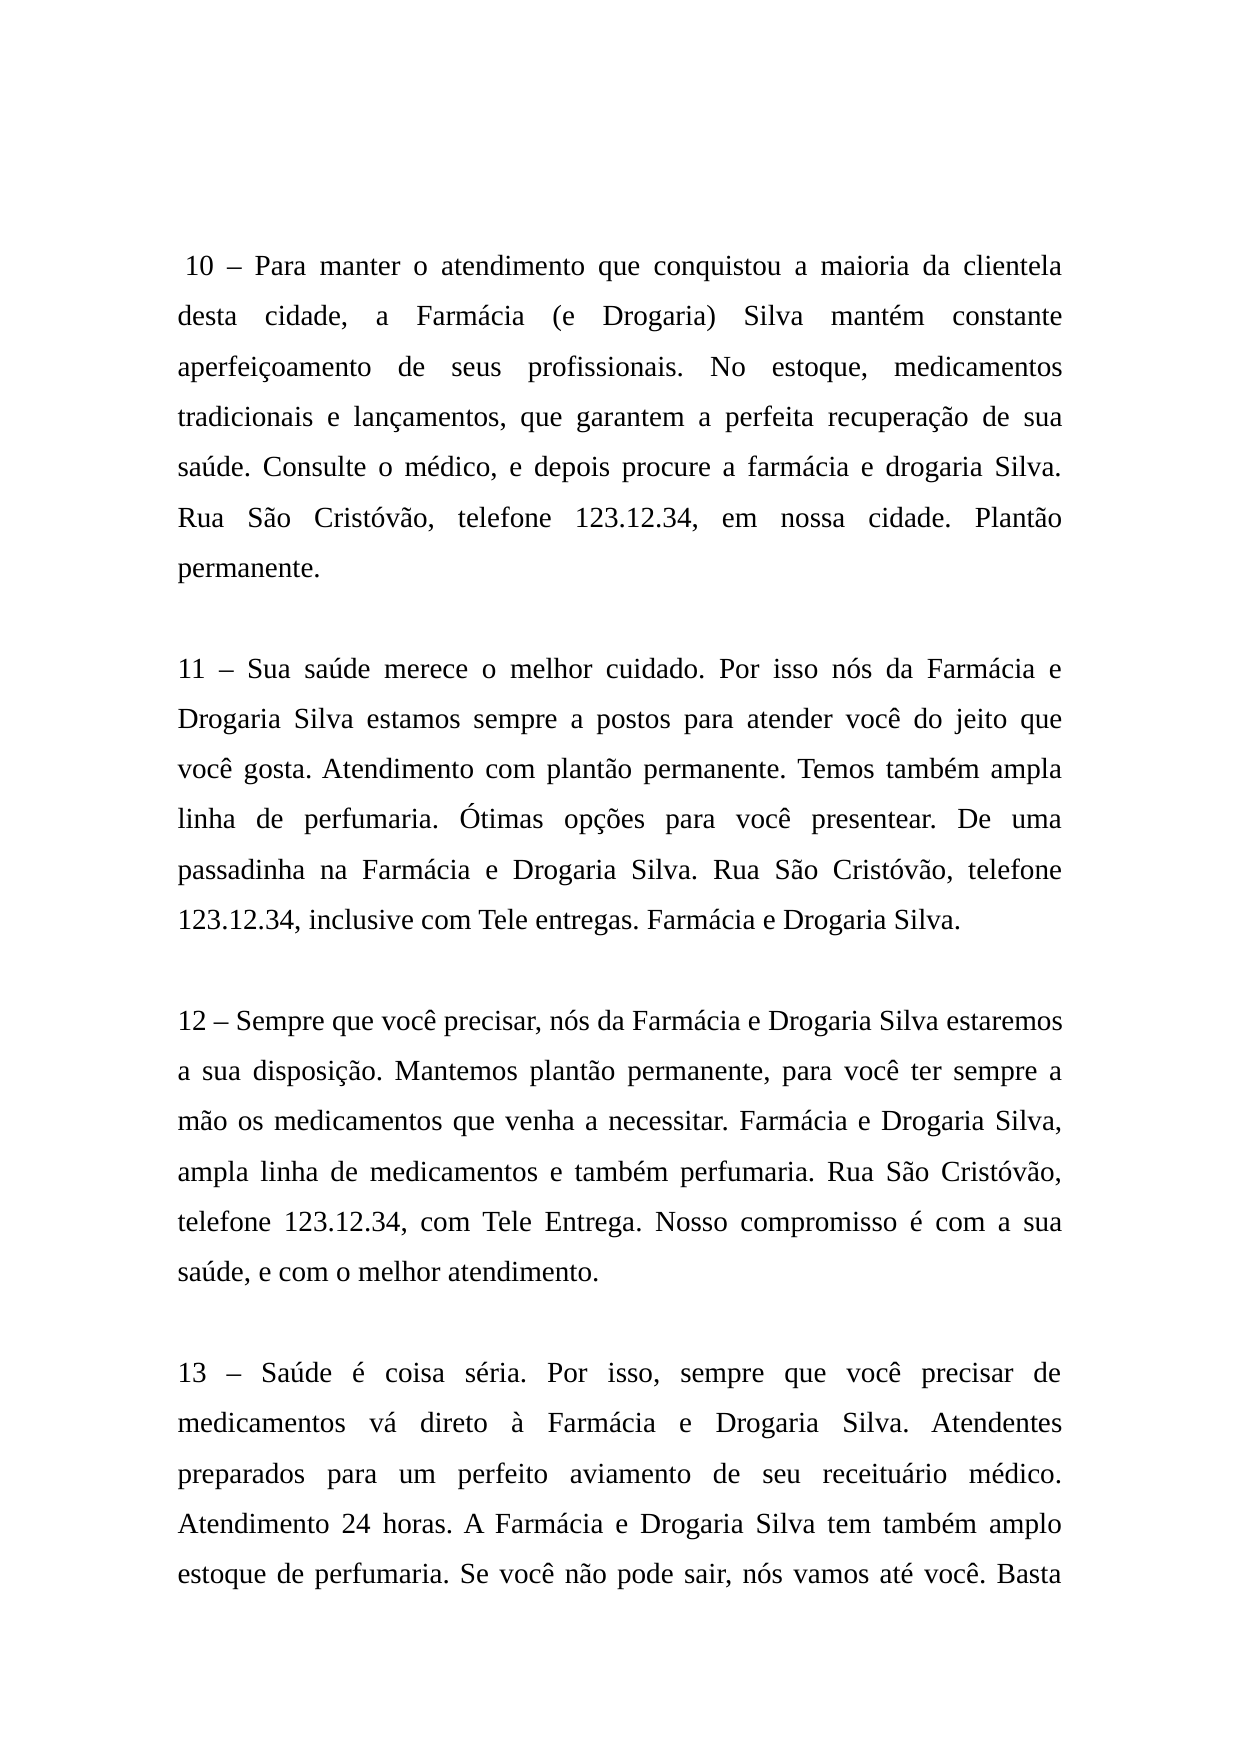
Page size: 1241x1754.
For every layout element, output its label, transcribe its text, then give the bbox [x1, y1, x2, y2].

text 12 – Sempre que você precisar, nós da Farmácia e Drogaria Silva estaremos a sua disposição. Mantemos plantão permanente, para você ter sempre a mão os medicamentos que venha a necessitar. Farmácia e Drogaria Silva, ampla linha de medicamentos e também perfumaria. Rua São Cristóvão, telefone 123.12.34, com Tele Entrega. Nosso compromisso é com a sua saúde, e com o melhor atendimento. [177, 1003, 1063, 1288]
text 11 – Sua saúde merece o melhor cuidado. Por isso nós da Farmácia e Drogaria Silva estamos sempre a postos para atender você do jeito que você gosta. Atendimento com plantão permanente. Temos também ampla linha de perfumaria. Ótimas opções para você presentear. De uma passadinha na Farmácia e Drogaria Silva. Rua São Cristóvão, telefone 123.12.34, inclusive com Tele entregas. Farmácia e Drogaria Silva. [177, 651, 1063, 936]
text 13 – Saúde é coisa séria. Por isso, sempre que você precisar de medicamentos vá direto à Farmácia e Drogaria Silva. Atendentes preparados para um perfeito aviamento de seu receituário médico. Atendimento 24 horas. A Farmácia e Drogaria Silva tem também amplo estoque de perfumaria. Se você não pode sair, nós vamos até você. Basta [177, 1355, 1063, 1590]
text 10 – Para manter o atendimento que conquistou a maioria da clientela desta cidade, a Farmácia (e Drogaria) Silva mantém constante aperfeiçoamento de seus profissionais. No estoque, medicamentos tradicionais e lançamentos, que garantem a perfeita recuperação de sua saúde. Consulte o médico, e depois procure a farmácia e drogaria Silva. Rua São Cristóvão, telefone 123.12.34, em nossa cidade. Plantão permanente. [177, 248, 1063, 584]
